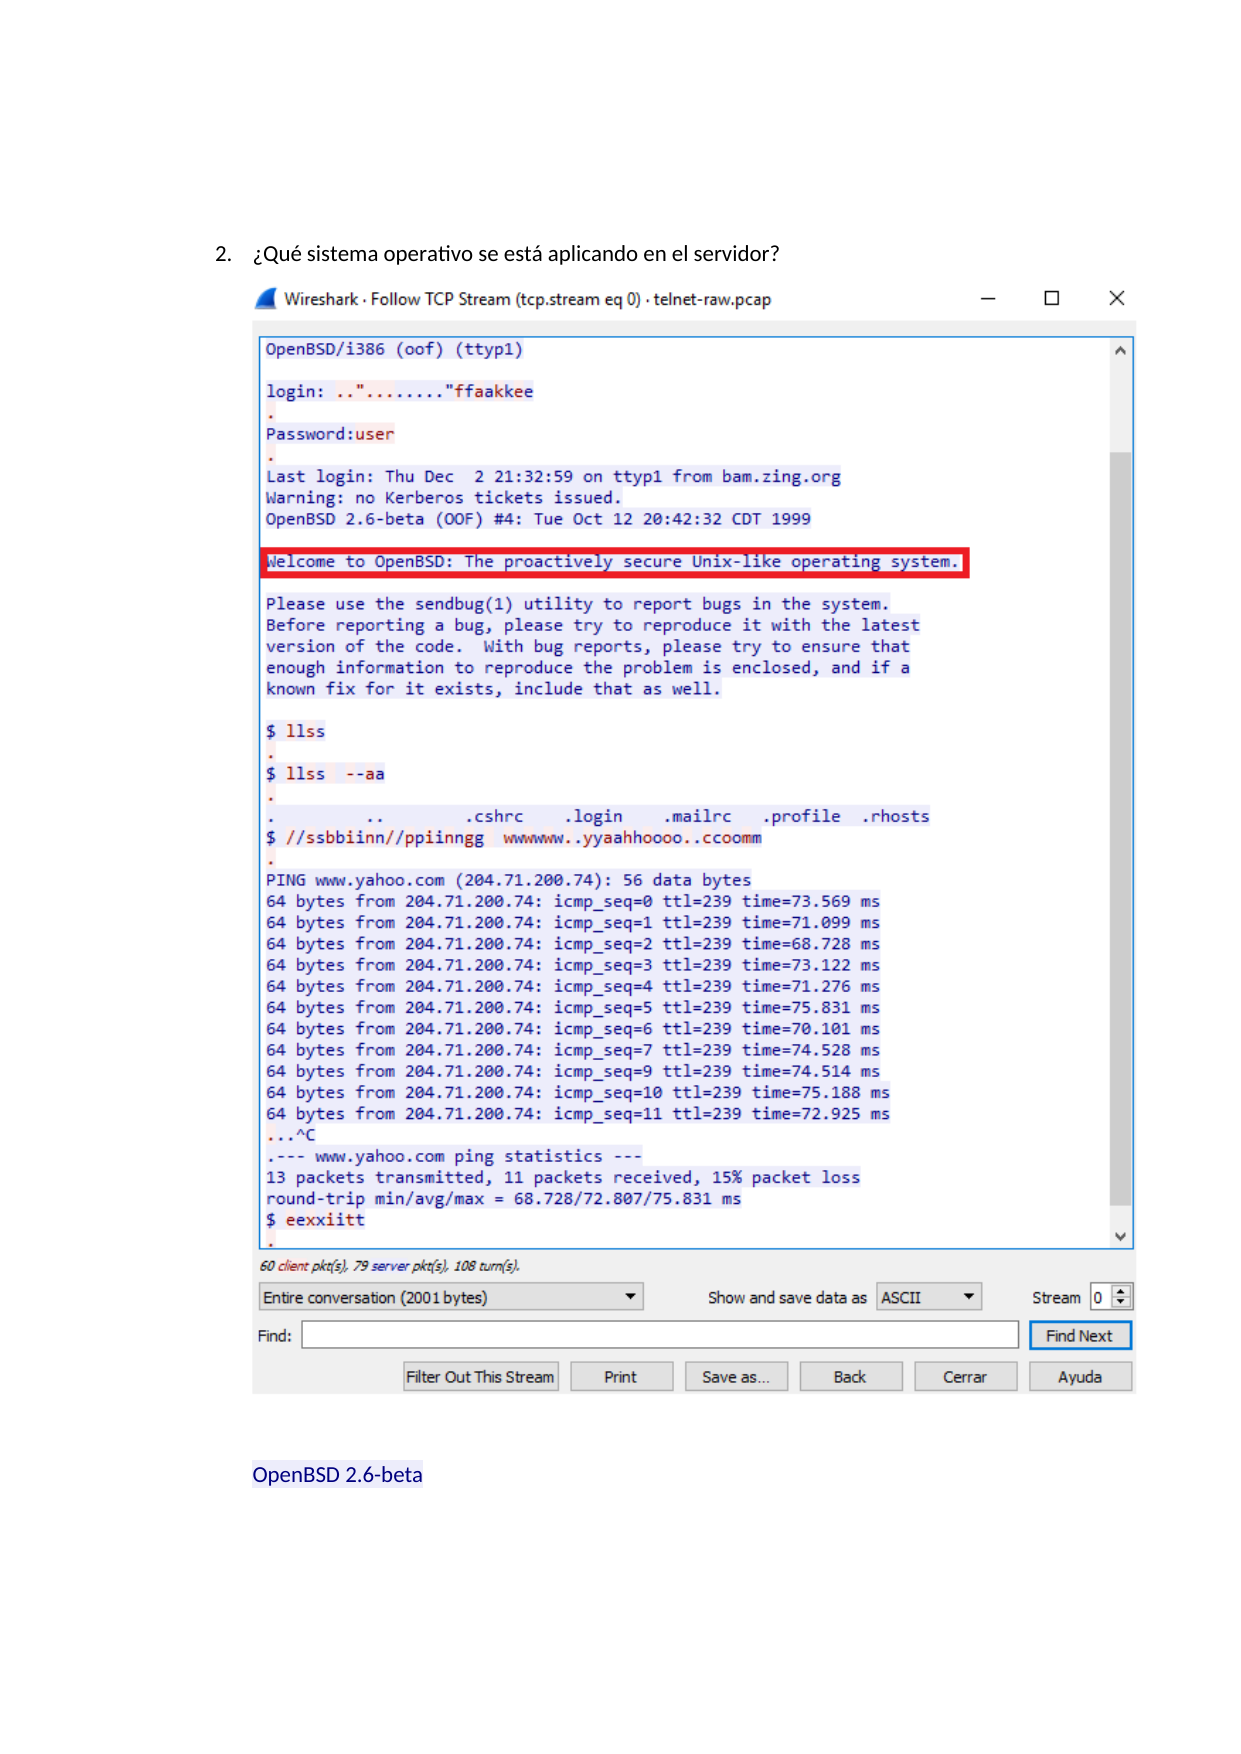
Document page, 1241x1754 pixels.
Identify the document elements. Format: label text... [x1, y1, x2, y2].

list ¿Qué sistema operativo se está aplicando en el servidor? [215, 239, 1063, 267]
list OpenBSD 2.6-beta [252, 1460, 1063, 1488]
